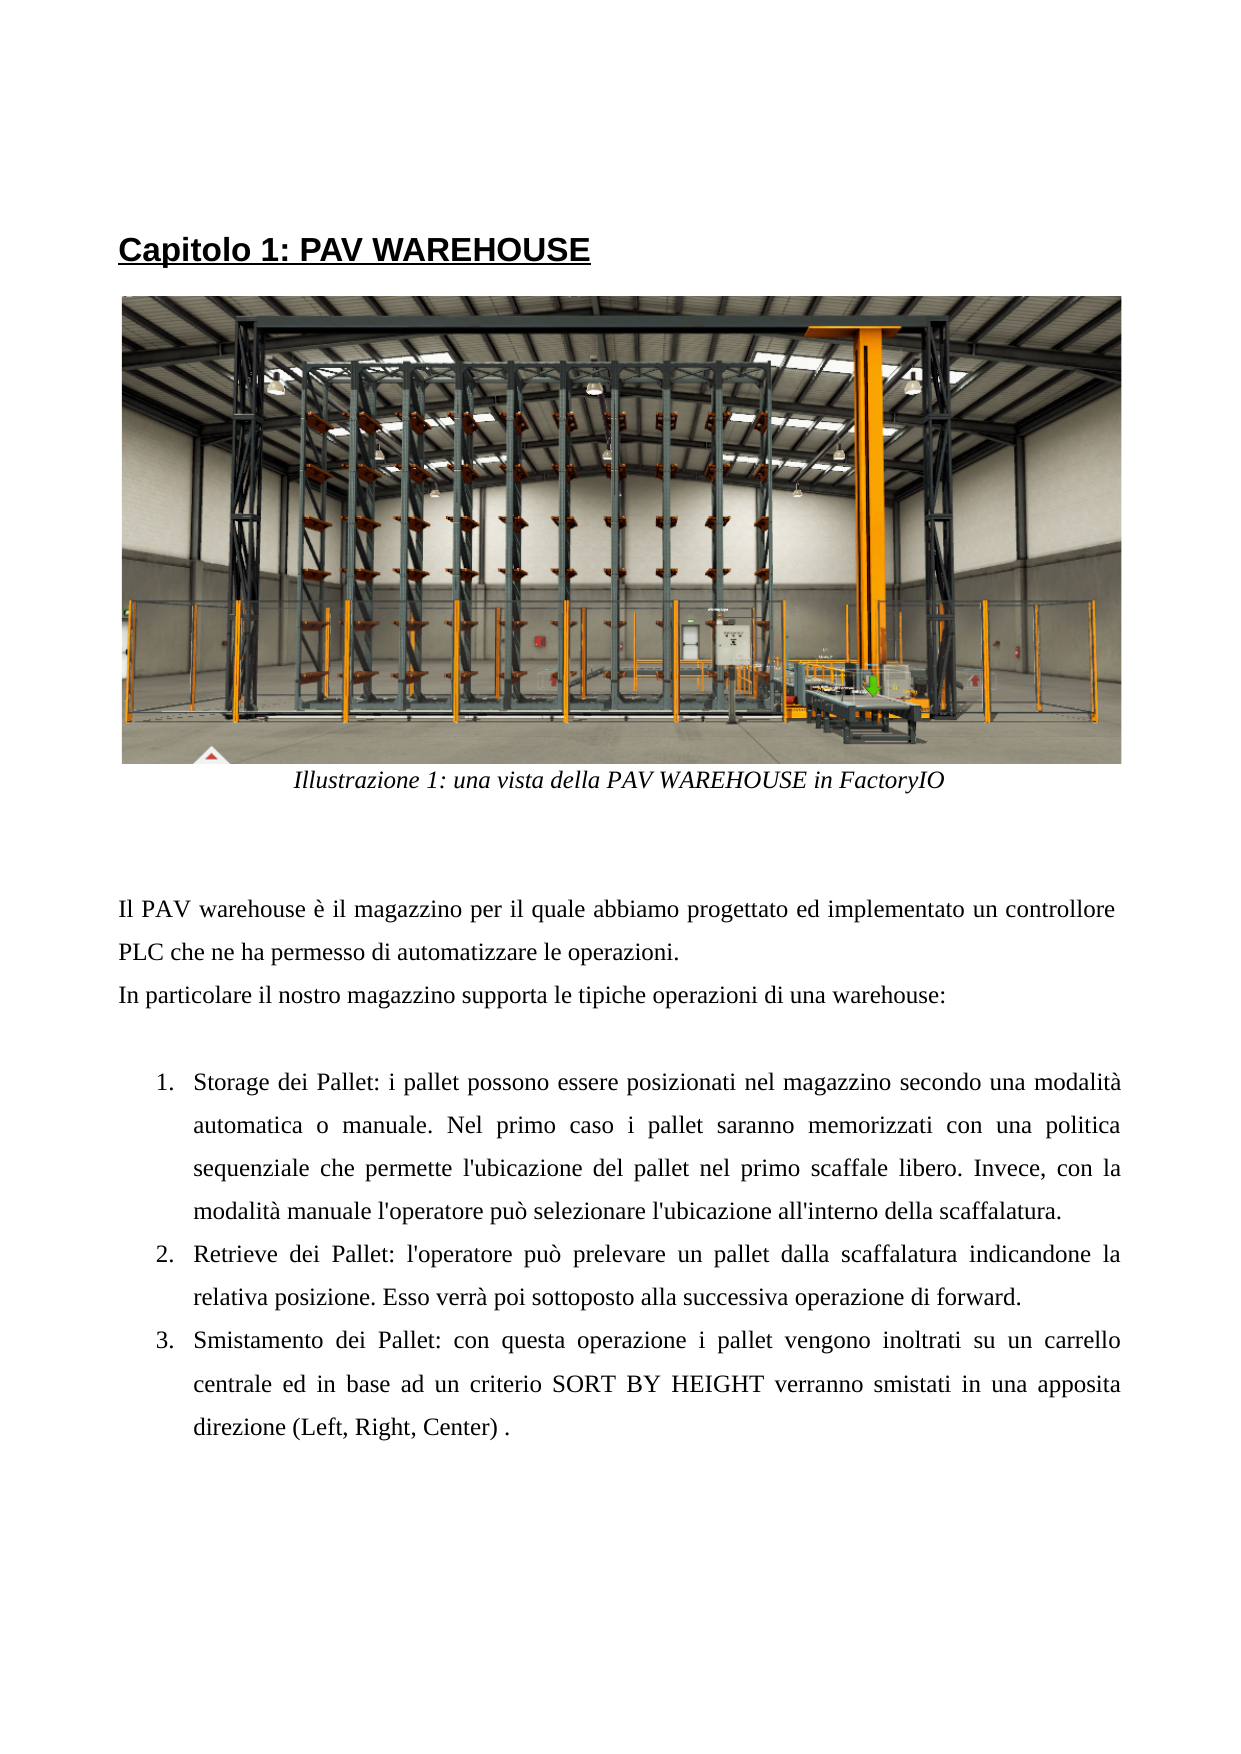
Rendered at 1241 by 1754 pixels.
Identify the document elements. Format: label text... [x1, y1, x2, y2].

text In particolare il nostro magazzino supporta le tipiche operazioni di una warehouse: [118, 981, 1117, 1009]
text Illustrazione 1: una vista della PAV WAREHOUSE in FactoryIO [120, 295, 1122, 794]
text Il PAV warehouse è il magazzino per il quale abbiamo progettato ed implementato un controllore PLC che ne ha permesso di automatizzare le operazioni. [118, 894, 1117, 966]
list Storage dei Pallet: i pallet possono essere posizionati nel magazzino secondo una modalità automatica o manuale. Nel primo caso i pallet saranno memorizzati con una politica sequenziale che permette l'ubicazione del pallet nel primo scaffale libero. Invece, con la modalità manuale l'operatore può selezionare l'ubicazione all'interno della scaffalatura. [156, 1067, 1122, 1225]
list Retrieve dei Pallet: l'operatore può prelevare un pallet dalla scaffalatura indicandone la relativa posizione. Esso verrà poi sottoposto alla successiva operazione di forward. [156, 1239, 1122, 1311]
picture [121, 296, 1122, 764]
subtitle Capitolo 1: PAV WAREHOUSE [118, 230, 881, 268]
list Smistamento dei Pallet: con questa operazione i pallet vengono inoltrati su un carrello centrale ed in base ad un criterio SORT BY HEIGHT verranno smistati in una apposita direzione (Left, Right, Center) . [156, 1326, 1122, 1441]
